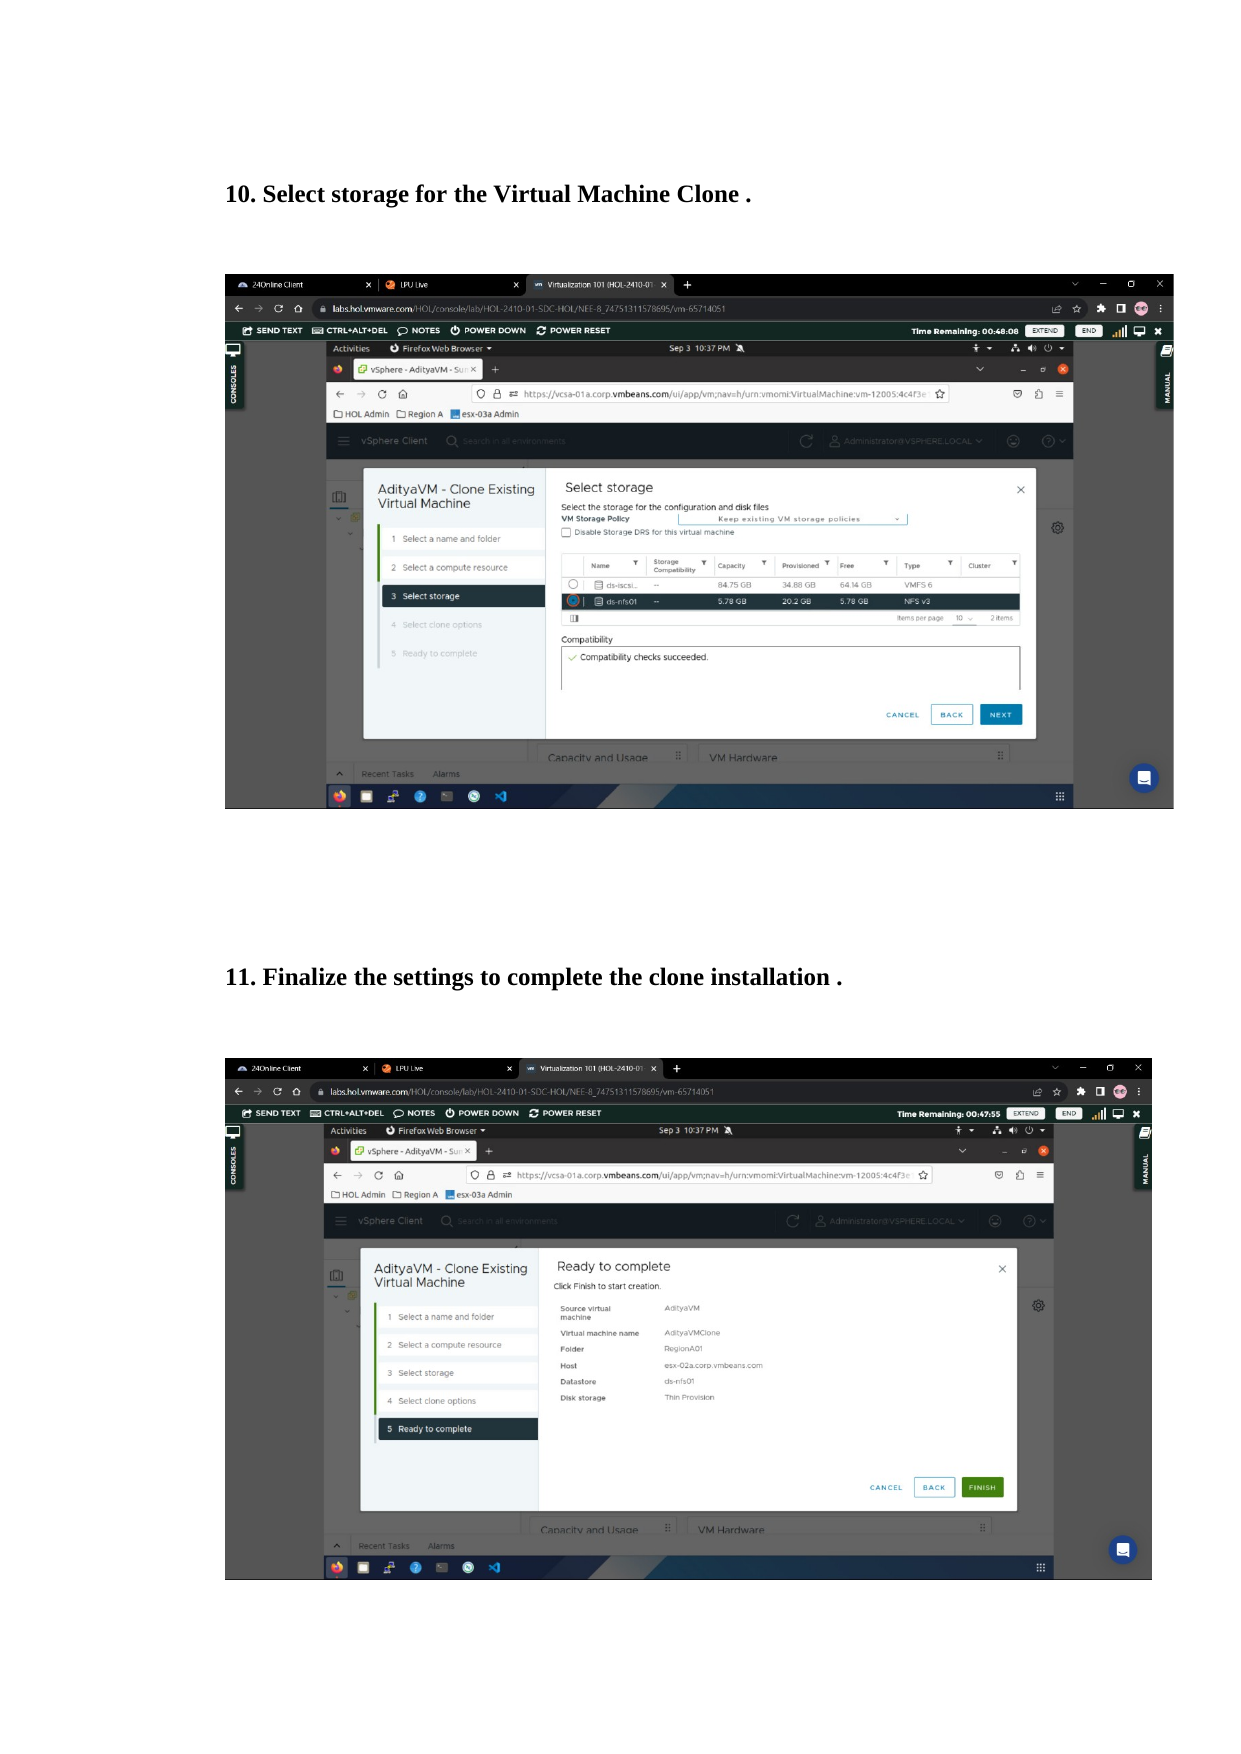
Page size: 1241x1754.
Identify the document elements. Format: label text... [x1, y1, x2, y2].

list Select storage for the Virtual Machine Clone . [225, 179, 1176, 208]
picture [225, 274, 1174, 809]
picture [225, 1058, 1152, 1580]
list Finalize the settings to complete the clone installation . [225, 962, 1176, 991]
